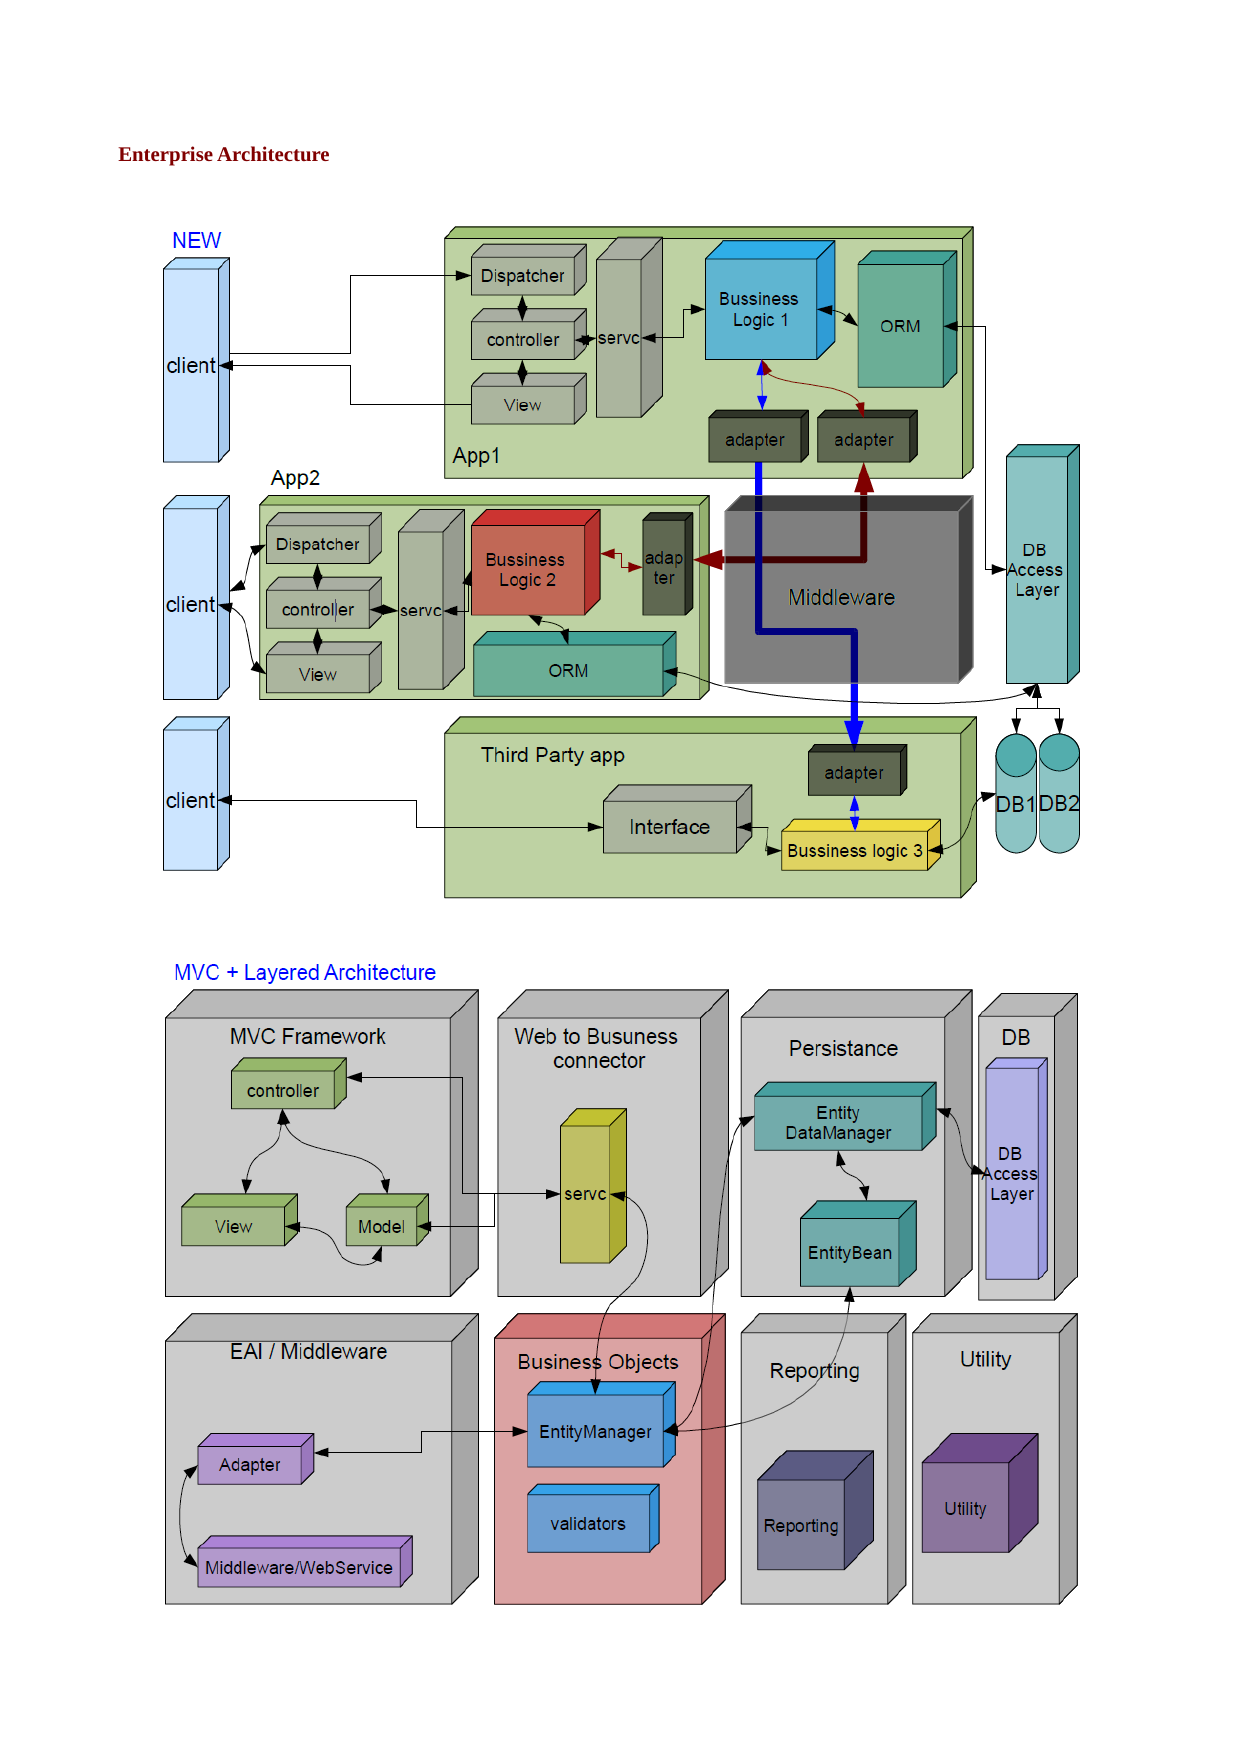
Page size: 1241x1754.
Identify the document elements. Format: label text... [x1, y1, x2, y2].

picture [132, 190, 1108, 900]
picture [135, 923, 1105, 1633]
text Enterprise Architecture [118, 142, 1122, 166]
